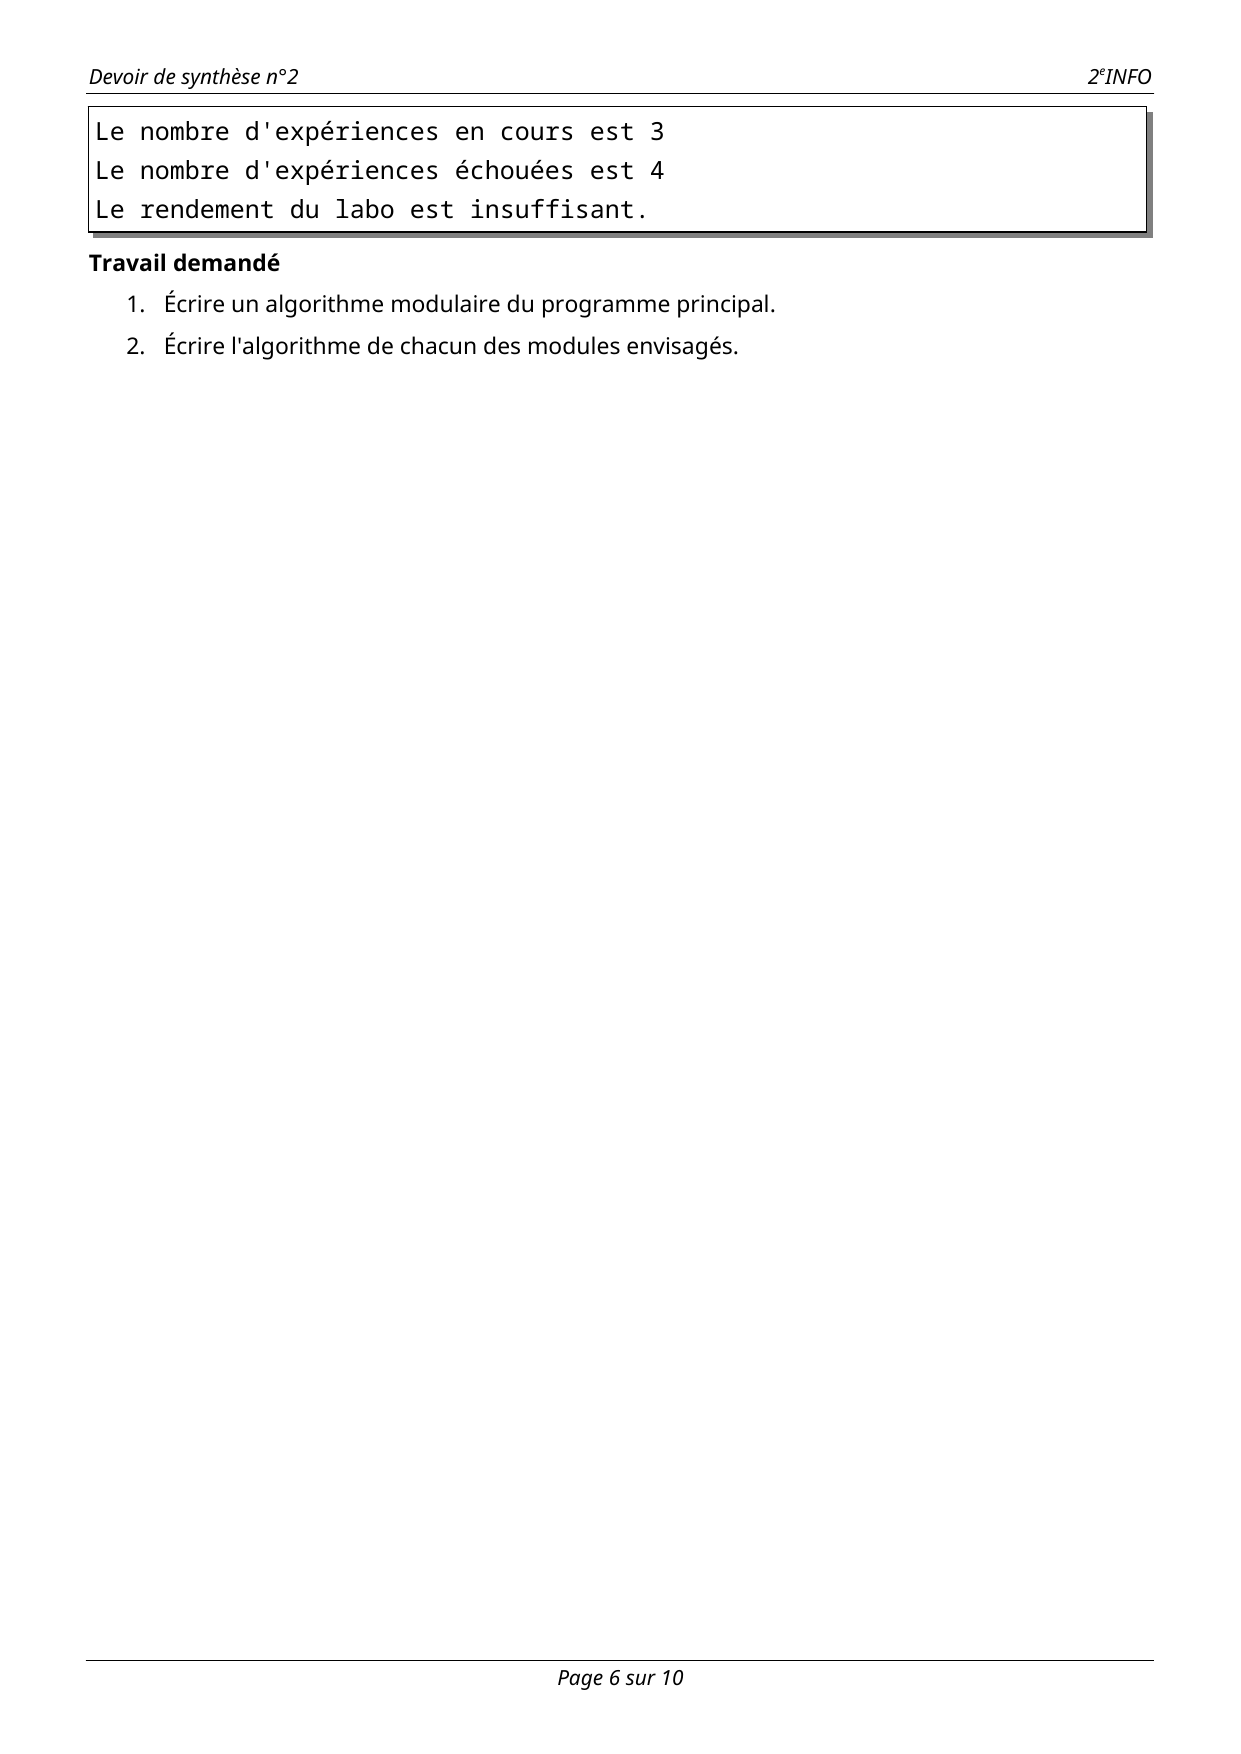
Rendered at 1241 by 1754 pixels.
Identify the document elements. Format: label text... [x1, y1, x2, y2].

text Le nombre d'expériences en cours est 3 [89, 107, 1146, 145]
text Travail demandé [88, 246, 1152, 278]
text Le rendement du labo est insuffisant. [89, 184, 1146, 231]
list Écrire un algorithme modulaire du programme principal. [126, 288, 1152, 319]
list Écrire l'algorithme de chacun des modules envisagés. [126, 330, 1152, 361]
text Le nombre d'expériences échouées est 4 [89, 145, 1146, 184]
